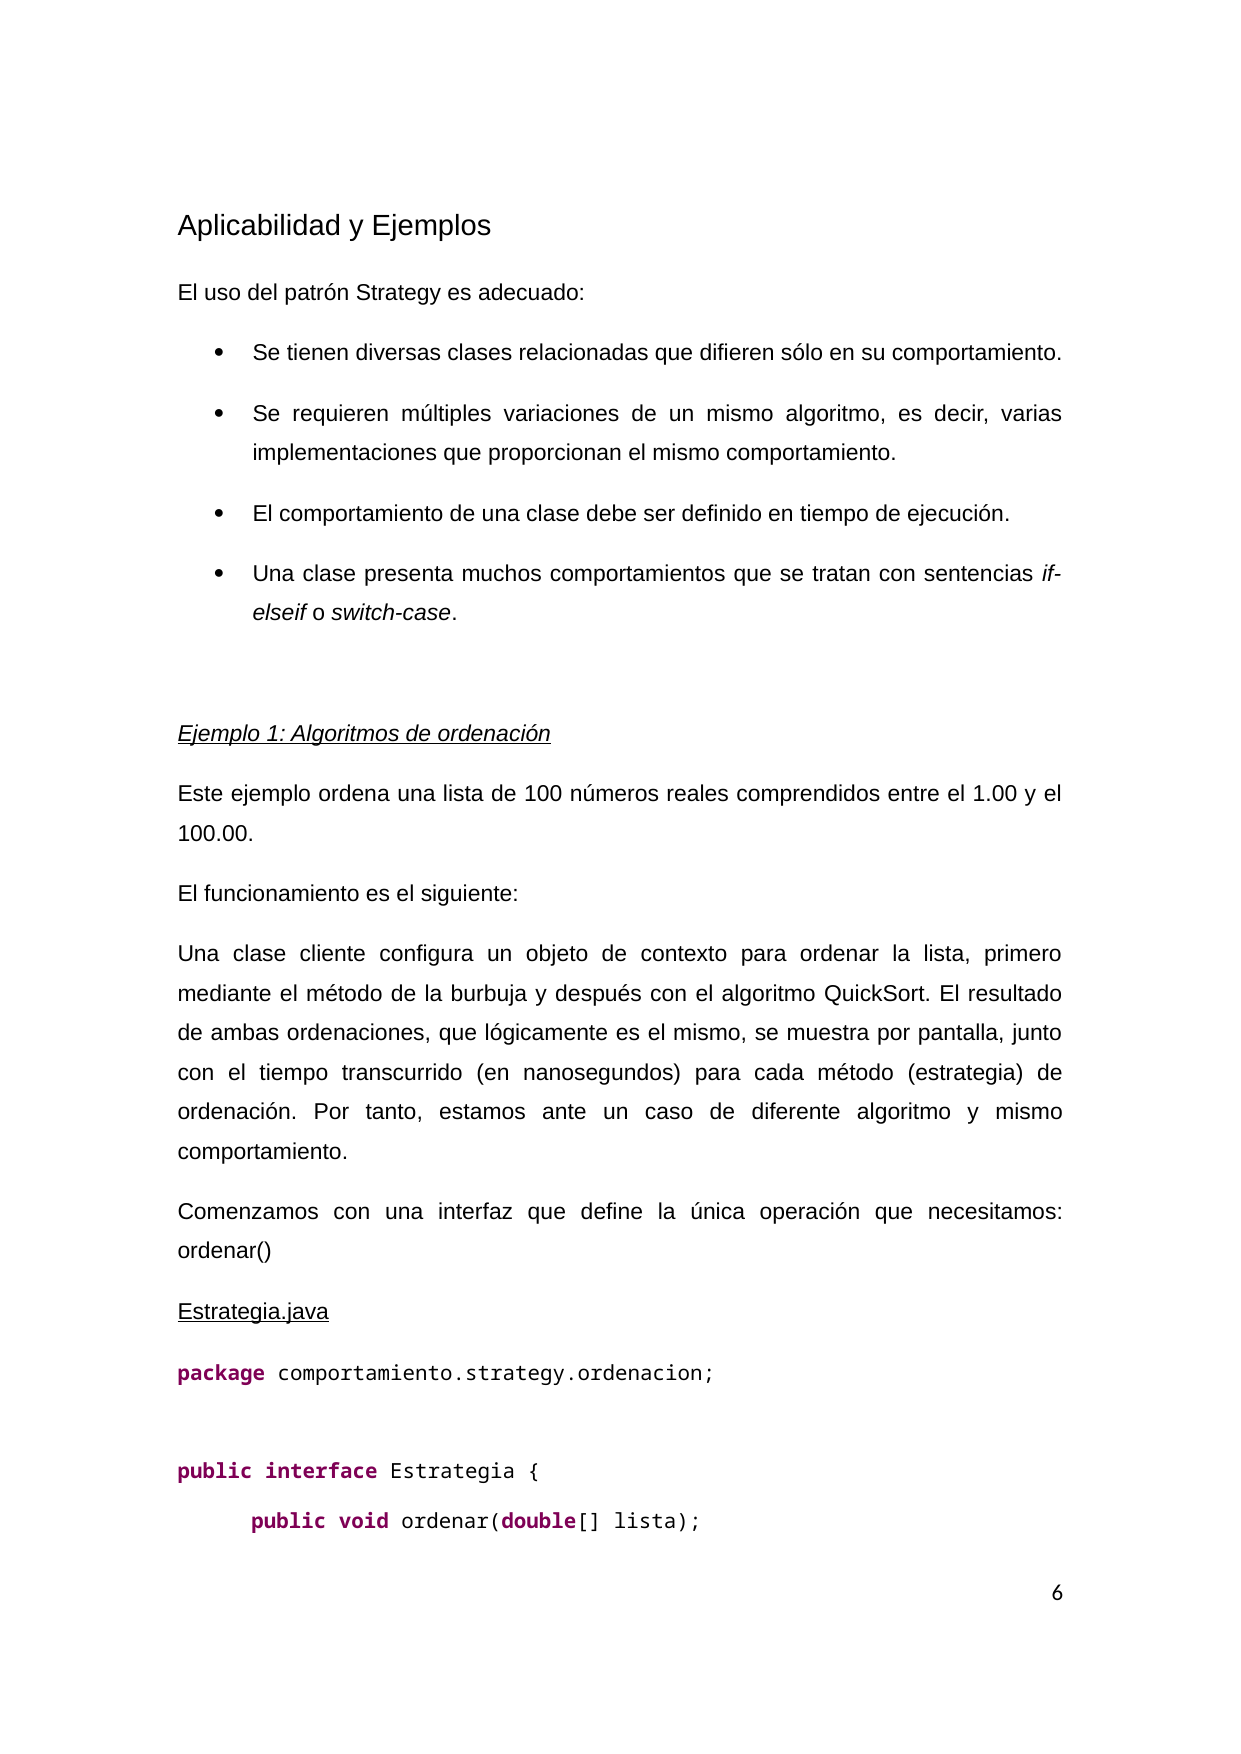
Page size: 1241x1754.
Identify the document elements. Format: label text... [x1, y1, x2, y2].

list Se requieren múltiples variaciones de un mismo algoritmo, es decir, varias implementaciones que proporcionan el mismo comportamiento. [215, 400, 1063, 466]
text Una clase cliente configura un objeto de contexto para ordenar la lista, primero mediante el método de la burbuja y después con el algoritmo QuickSort. El resultado de ambas ordenaciones, que lógicamente es el mismo, se muestra por pantalla, junto con el tiempo transcurrido (en nanosegundos) para cada método (estrategia) de ordenación. Por tanto, estamos ante un caso de diferente algoritmo y mismo comportamiento. [177, 940, 1063, 1164]
list Se tienen diversas clases relacionadas que difieren sólo en su comportamiento. [215, 339, 1063, 366]
text El uso del patrón Strategy es adecuado: [177, 279, 1063, 305]
text El funcionamiento es el siguiente: [177, 880, 1063, 906]
text Estrategia.java [177, 1298, 1063, 1324]
text public interface Estrategia { [177, 1457, 1063, 1485]
text Este ejemplo ordena una lista de 100 números reales comprendidos entre el 1.00 y el 100.00. [177, 780, 1063, 846]
text Comenzamos con una interfaz que define la única operación que necesitamos: ordenar() [177, 1198, 1063, 1264]
text package comportamiento.strategy.ordenacion; [177, 1358, 1063, 1387]
list El comportamiento de una clase debe ser definido en tiempo de ejecución. [215, 499, 1063, 526]
list Una clase presenta muchos comportamientos que se tratan con sentencias if-elseif o switch-case. [215, 560, 1063, 626]
text public void ordenar(double[] lista); [177, 1506, 1063, 1534]
text Ejemplo 1: Algoritmos de ordenación [177, 720, 1063, 746]
text Aplicabilidad y Ejemplos [177, 208, 1063, 241]
